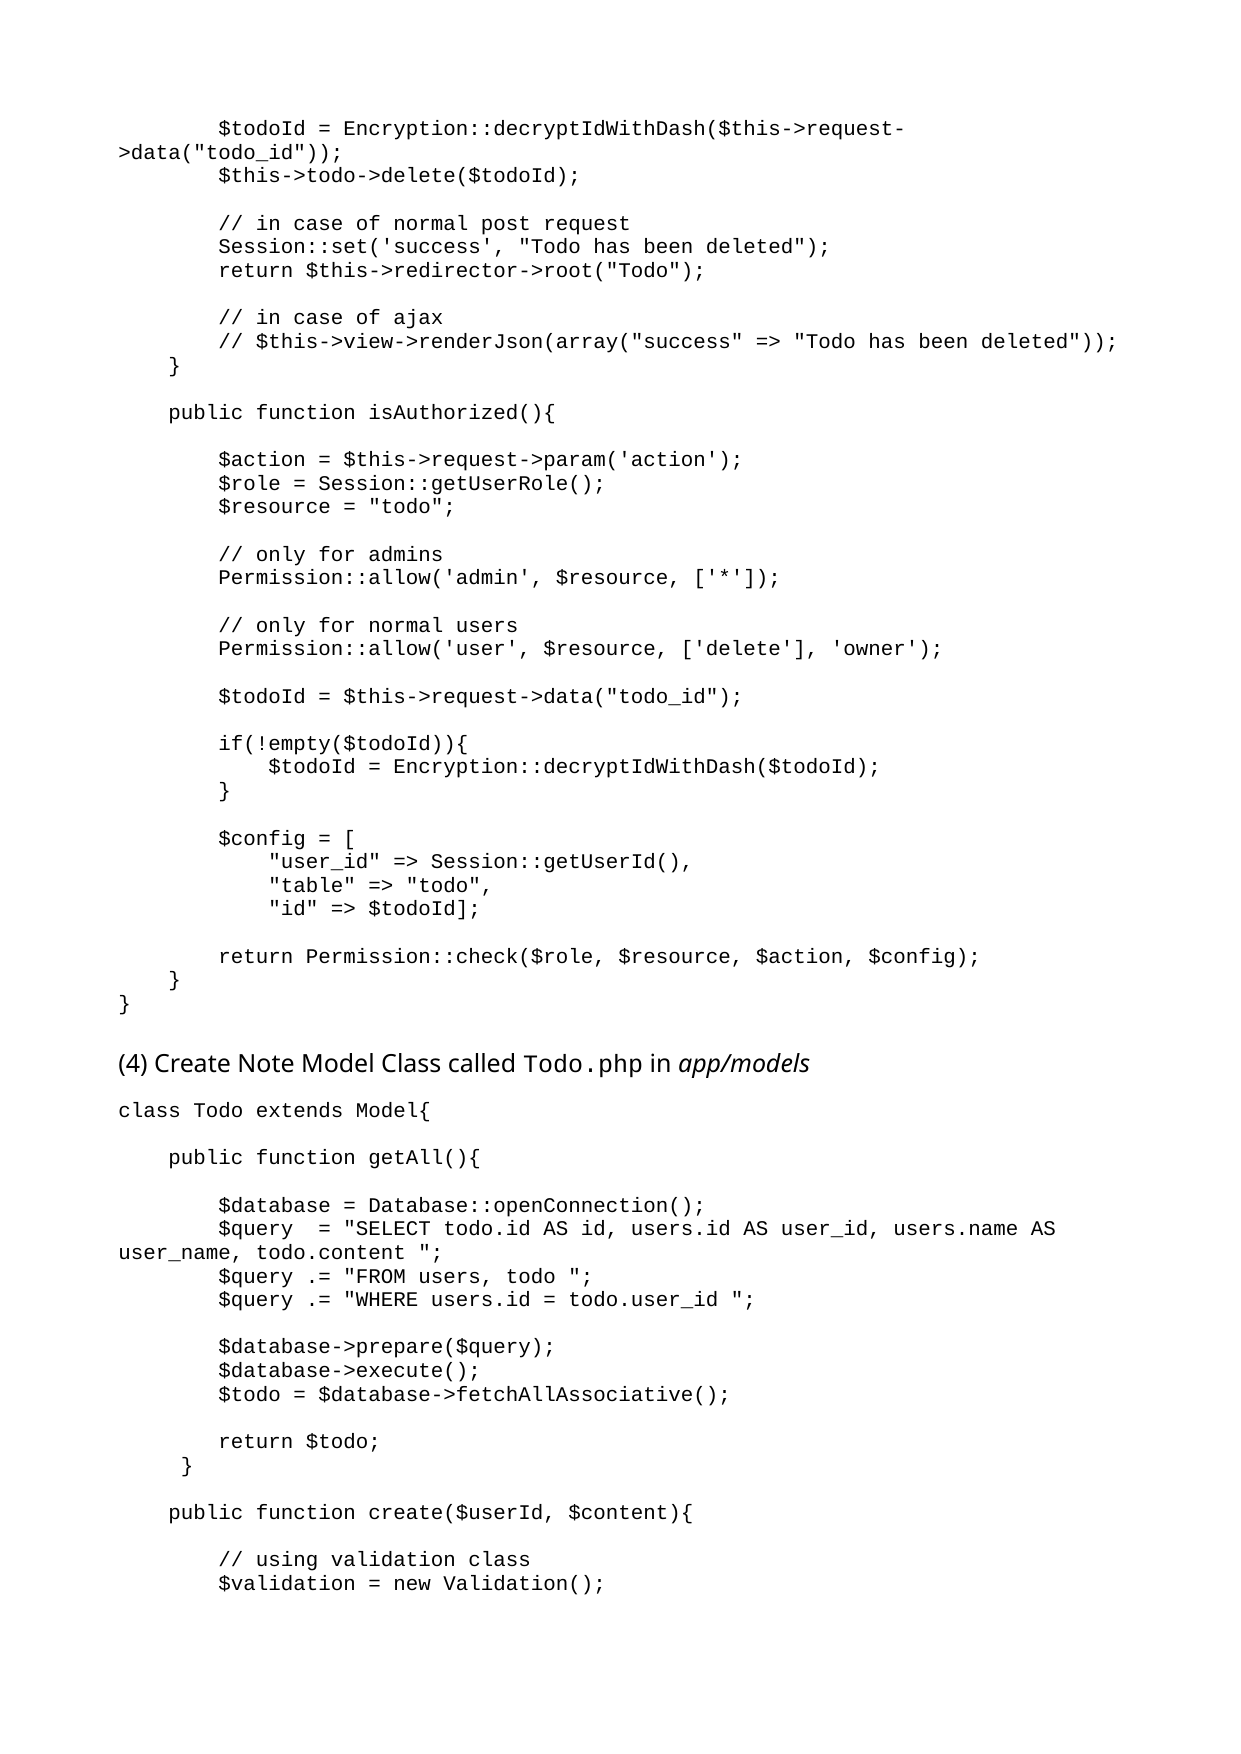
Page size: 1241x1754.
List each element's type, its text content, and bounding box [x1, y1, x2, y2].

text return $this->redirector->root("Todo"); [118, 260, 1122, 284]
text "id" => $todoId]; [118, 898, 1122, 922]
text $role = Session::getUserRole(); [118, 473, 1122, 496]
text $todo = $database->fetchAllAssociative(); [118, 1384, 1122, 1407]
text $resource = "todo"; [118, 496, 1122, 520]
text $todoId = Encryption::decryptIdWithDash($todoId); [118, 757, 1122, 780]
text return Permission::check($role, $resource, $action, $config); [118, 946, 1122, 969]
text Permission::allow('admin', $resource, ['*']); [118, 567, 1122, 591]
text Session::set('success', "Todo has been deleted"); [118, 236, 1122, 260]
text // only for normal users [118, 615, 1122, 638]
text $database->execute(); [118, 1360, 1122, 1384]
text } [118, 780, 1122, 804]
text $todoId = $this->request->data("todo_id"); [118, 686, 1122, 709]
text } [118, 969, 1122, 993]
text } [118, 1455, 1122, 1478]
text } [118, 993, 1122, 1017]
text $todoId = Encryption::decryptIdWithDash($this->request->data("todo_id")); [118, 118, 1122, 165]
text // using validation class [118, 1549, 1122, 1573]
text public function getAll(){ [118, 1147, 1122, 1171]
text $action = $this->request->param('action'); [118, 449, 1122, 473]
text // only for admins [118, 544, 1122, 567]
text $query .= "WHERE users.id = todo.user_id "; [118, 1289, 1122, 1313]
text "user_id" => Session::getUserId(), [118, 851, 1122, 875]
text $database->prepare($query); [118, 1337, 1122, 1360]
text "table" => "todo", [118, 875, 1122, 898]
text $this->todo->delete($todoId); [118, 165, 1122, 189]
text public function create($userId, $content){ [118, 1502, 1122, 1526]
text $database = Database::openConnection(); [118, 1195, 1122, 1218]
text if(!empty($todoId)){ [118, 733, 1122, 757]
text $query = "SELECT todo.id AS id, users.id AS user_id, users.name AS user_name, todo.content "; [118, 1218, 1122, 1266]
text Permission::allow('user', $resource, ['delete'], 'owner'); [118, 638, 1122, 662]
text return $todo; [118, 1431, 1122, 1455]
text // in case of normal post request [118, 213, 1122, 236]
text (4) Create Note Model Class called Todo.php in app/models [118, 1046, 1122, 1080]
text class Todo extends Model{ [118, 1100, 1122, 1124]
text public function isAuthorized(){ [118, 402, 1122, 426]
text $validation = new Validation(); [118, 1573, 1122, 1597]
text } [118, 354, 1122, 378]
text // in case of ajax [118, 307, 1122, 331]
text $query .= "FROM users, todo "; [118, 1266, 1122, 1289]
text $config = [ [118, 827, 1122, 851]
text // $this->view->renderJson(array("success" => "Todo has been deleted")); [118, 331, 1122, 354]
